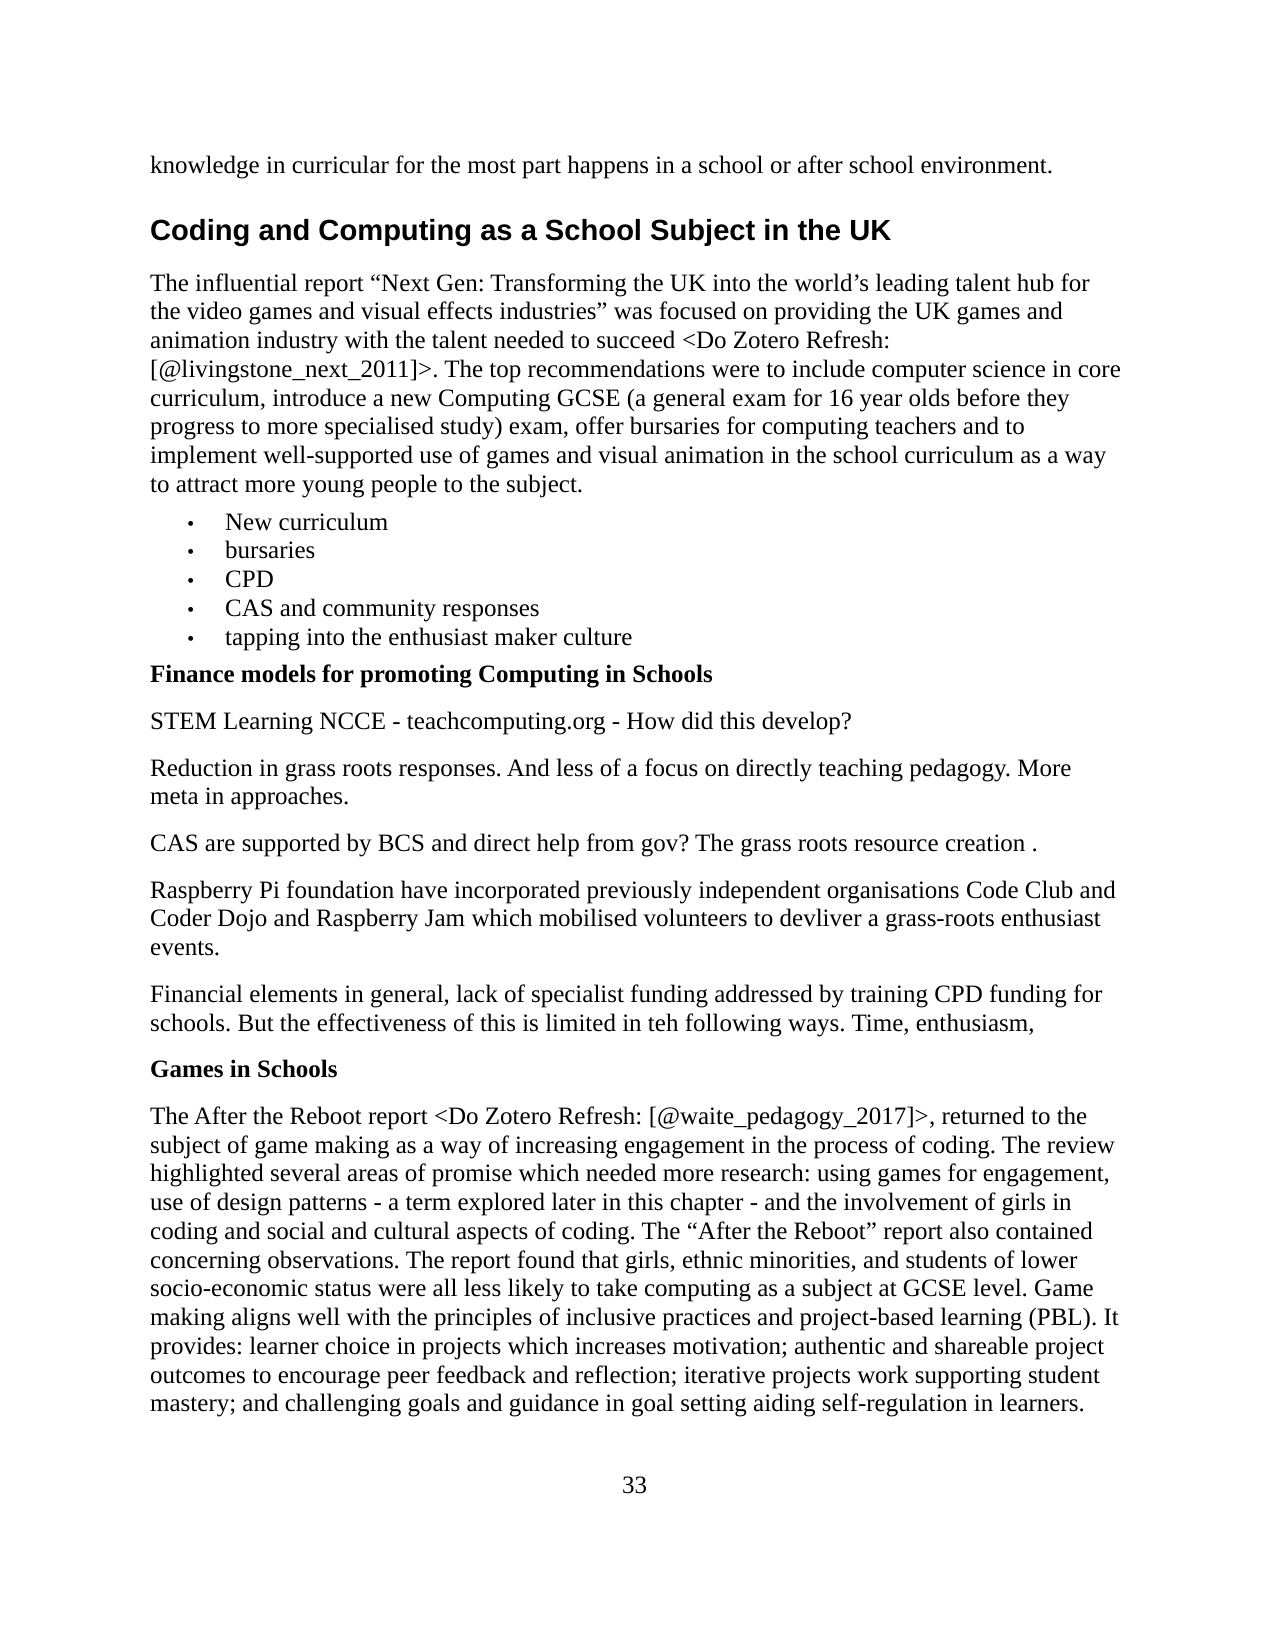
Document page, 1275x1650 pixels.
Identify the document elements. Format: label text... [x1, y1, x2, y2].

list CPD [187, 564, 1125, 593]
text Games in Schools [150, 1054, 1125, 1083]
list tapping into the enthusiast maker culture [187, 622, 1125, 650]
text The After the Reboot report <Do Zotero Refresh: [@waite_pedagogy_2017]>, returned to the subject of game making as a way of increasing engagement in the process of coding. The review highlighted several areas of promise which needed more research: using games for engagement, use of design patterns - a term explored later in this chapter - and the involvement of girls in coding and social and cultural aspects of coding. The “After the Reboot” report also contained concerning observations. The report found that girls, ethnic minorities, and students of lower socio-economic status were all less likely to take computing as a subject at GCSE level. Game making aligns well with the principles of inclusive practices and project-based learning (PBL). It provides: learner choice in projects which increases motivation; authentic and shareable project outcomes to encourage peer feedback and reflection; iterative projects work supporting student mastery; and challenging goals and guidance in goal setting aiding self-regulation in learners. [150, 1101, 1125, 1417]
text Finance models for promoting Computing in Schools [150, 659, 1125, 688]
text Raspberry Pi foundation have incorporated previously independent organisations Code Club and Coder Dojo and Raspberry Jam which mobilised volunteers to devliver a grass-roots enthusiast events. [150, 875, 1125, 961]
text STEM Learning NCCE - teachcomputing.org - How did this develop? [150, 706, 1125, 735]
list bursaries [187, 535, 1125, 564]
list New curriculum [187, 507, 1125, 535]
text Reduction in grass roots responses. And less of a focus on directly teaching pedagogy. More meta in approaches. [150, 753, 1125, 810]
text CAS are supported by BCS and direct help from gov? The grass roots resource creation . [150, 828, 1125, 857]
text knowledge in curricular for the most part happens in a school or after school environment. [150, 150, 1125, 179]
subtitle Coding and Computing as a School Subject in the UK [150, 213, 1125, 246]
list CAS and community responses [187, 593, 1125, 622]
text The influential report “Next Gen: Transforming the UK into the world’s leading talent hub for the video games and visual effects industries” was focused on providing the UK games and animation industry with the talent needed to succeed <Do Zotero Refresh: [@livingstone_next_2011]>. The top recommendations were to include computer science in core curriculum, introduce a new Computing GCSE (a general exam for 16 year olds before they progress to more specialised study) exam, offer bursaries for computing teachers and to implement well-supported use of games and visual animation in the school curriculum as a way to attract more young people to the subject. [150, 268, 1125, 498]
text Financial elements in general, lack of specialist funding addressed by training CPD funding for schools. But the effectiveness of this is limited in teh following ways. Time, enthusiasm, [150, 979, 1125, 1036]
